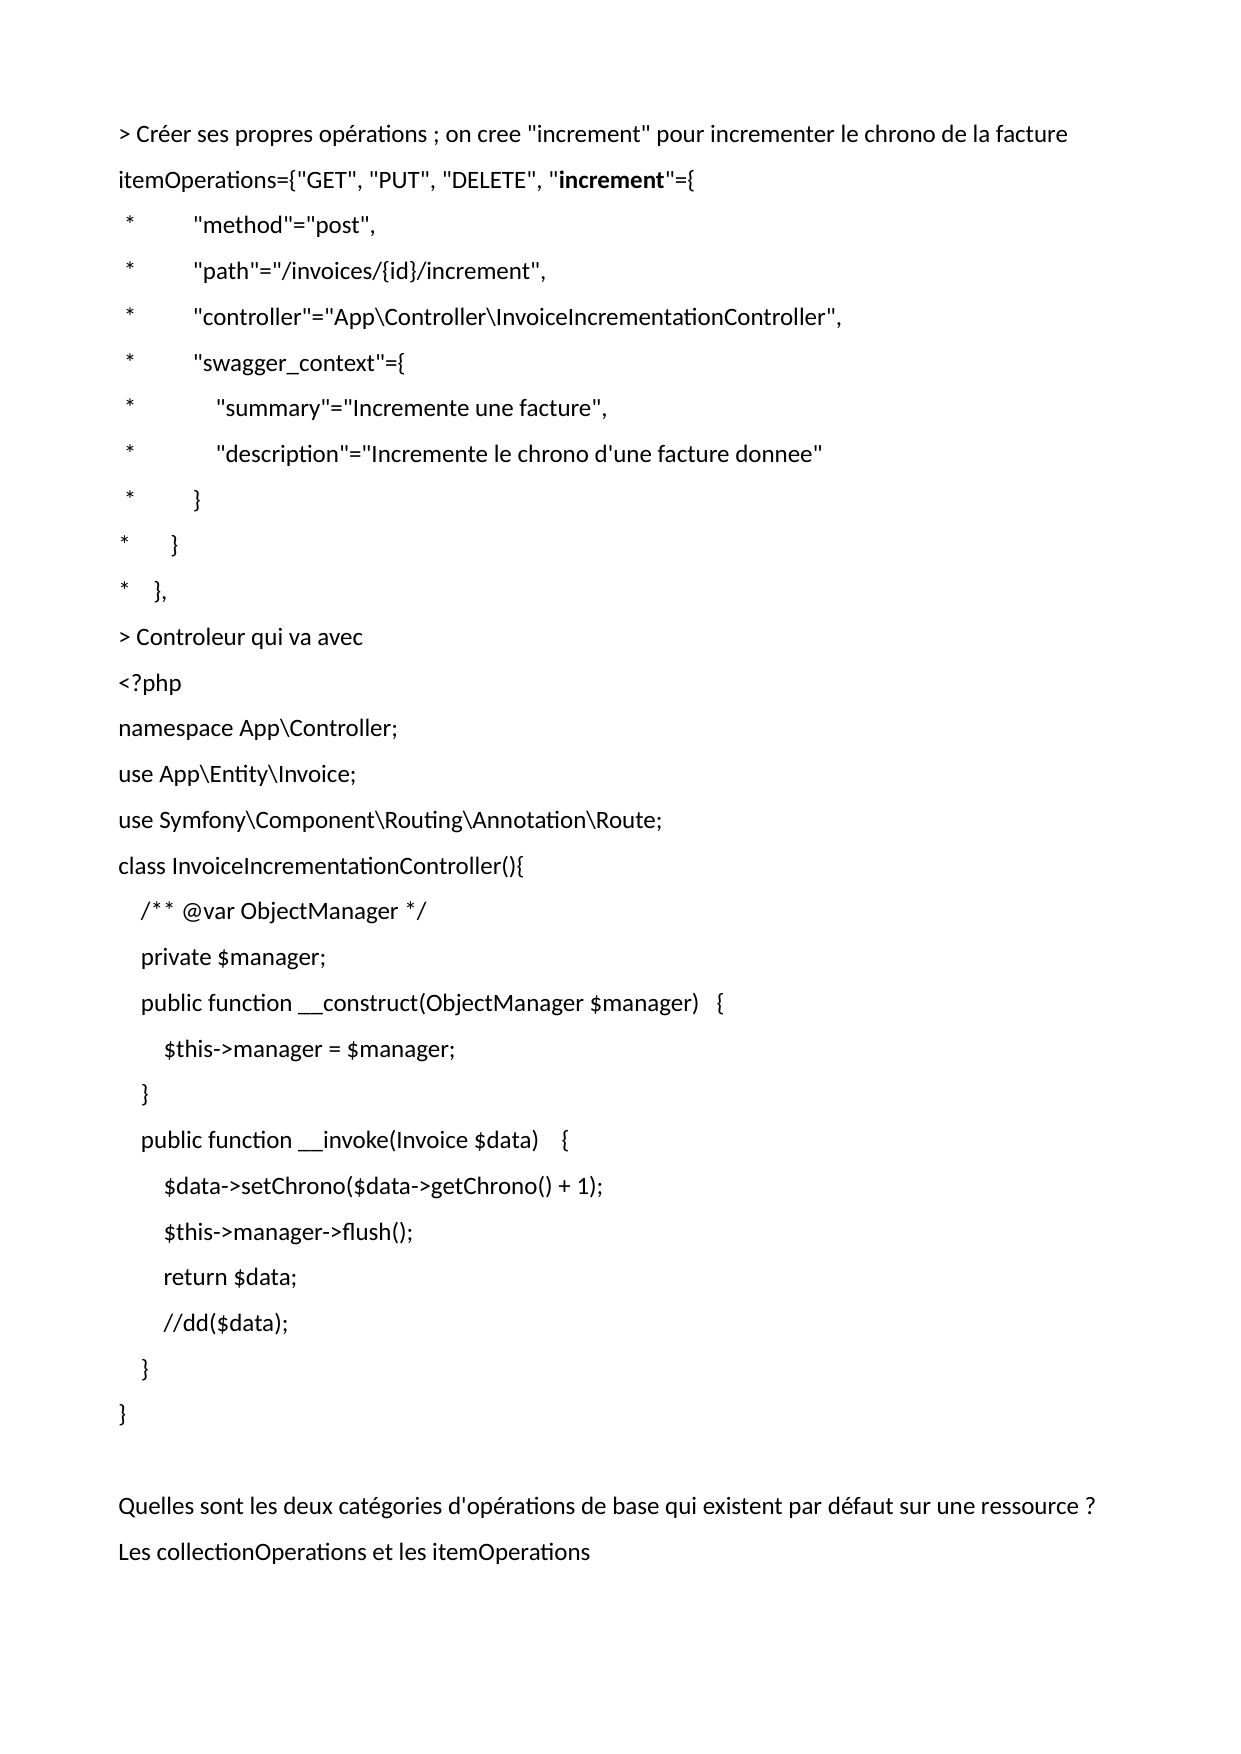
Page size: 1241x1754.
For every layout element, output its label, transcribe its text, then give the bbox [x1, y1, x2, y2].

text * } [118, 530, 1122, 560]
text } [118, 1353, 1122, 1383]
text * }, [118, 575, 1122, 606]
text Quelles sont les deux catégories d'opérations de base qui existent par défaut sur une ressource ? [118, 1490, 1122, 1521]
text * "method"="post", [118, 209, 1122, 240]
text } [118, 1078, 1122, 1109]
text > Controleur qui va avec [118, 621, 1122, 652]
text public function __invoke(Invoice $data) { [118, 1124, 1122, 1155]
text use Symfony\Component\Routing\Annotation\Route; [118, 804, 1122, 834]
text <?php [118, 667, 1122, 697]
text private $manager; [118, 941, 1122, 972]
text //dd($data); [118, 1307, 1122, 1338]
text * "swagger_context"={ [118, 347, 1122, 377]
text namespace App\Controller; [118, 713, 1122, 743]
text return $data; [118, 1261, 1122, 1292]
text } [118, 1398, 1122, 1429]
text * } [118, 484, 1122, 514]
text * "controller"="App\Controller\InvoiceIncrementationController", [118, 301, 1122, 332]
text Les collectionOperations et les itemOperations [118, 1536, 1122, 1566]
text * "summary"="Incremente une facture", [118, 392, 1122, 423]
text * "description"="Incremente le chrono d'une facture donnee" [118, 438, 1122, 469]
text public function __construct(ObjectManager $manager) { [118, 987, 1122, 1017]
text use App\Entity\Invoice; [118, 758, 1122, 789]
text itemOperations={"GET", "PUT", "DELETE", "increment"={ [118, 164, 1122, 194]
text /** @var ObjectManager */ [118, 896, 1122, 926]
text $this->manager->flush(); [118, 1216, 1122, 1246]
text $data->setChrono($data->getChrono() + 1); [118, 1170, 1122, 1200]
text * "path"="/invoices/{id}/increment", [118, 255, 1122, 286]
text class InvoiceIncrementationController(){ [118, 850, 1122, 880]
text $this->manager = $manager; [118, 1033, 1122, 1063]
text > Créer ses propres opérations ; on cree "increment" pour incrementer le chrono de la facture [118, 118, 1122, 149]
